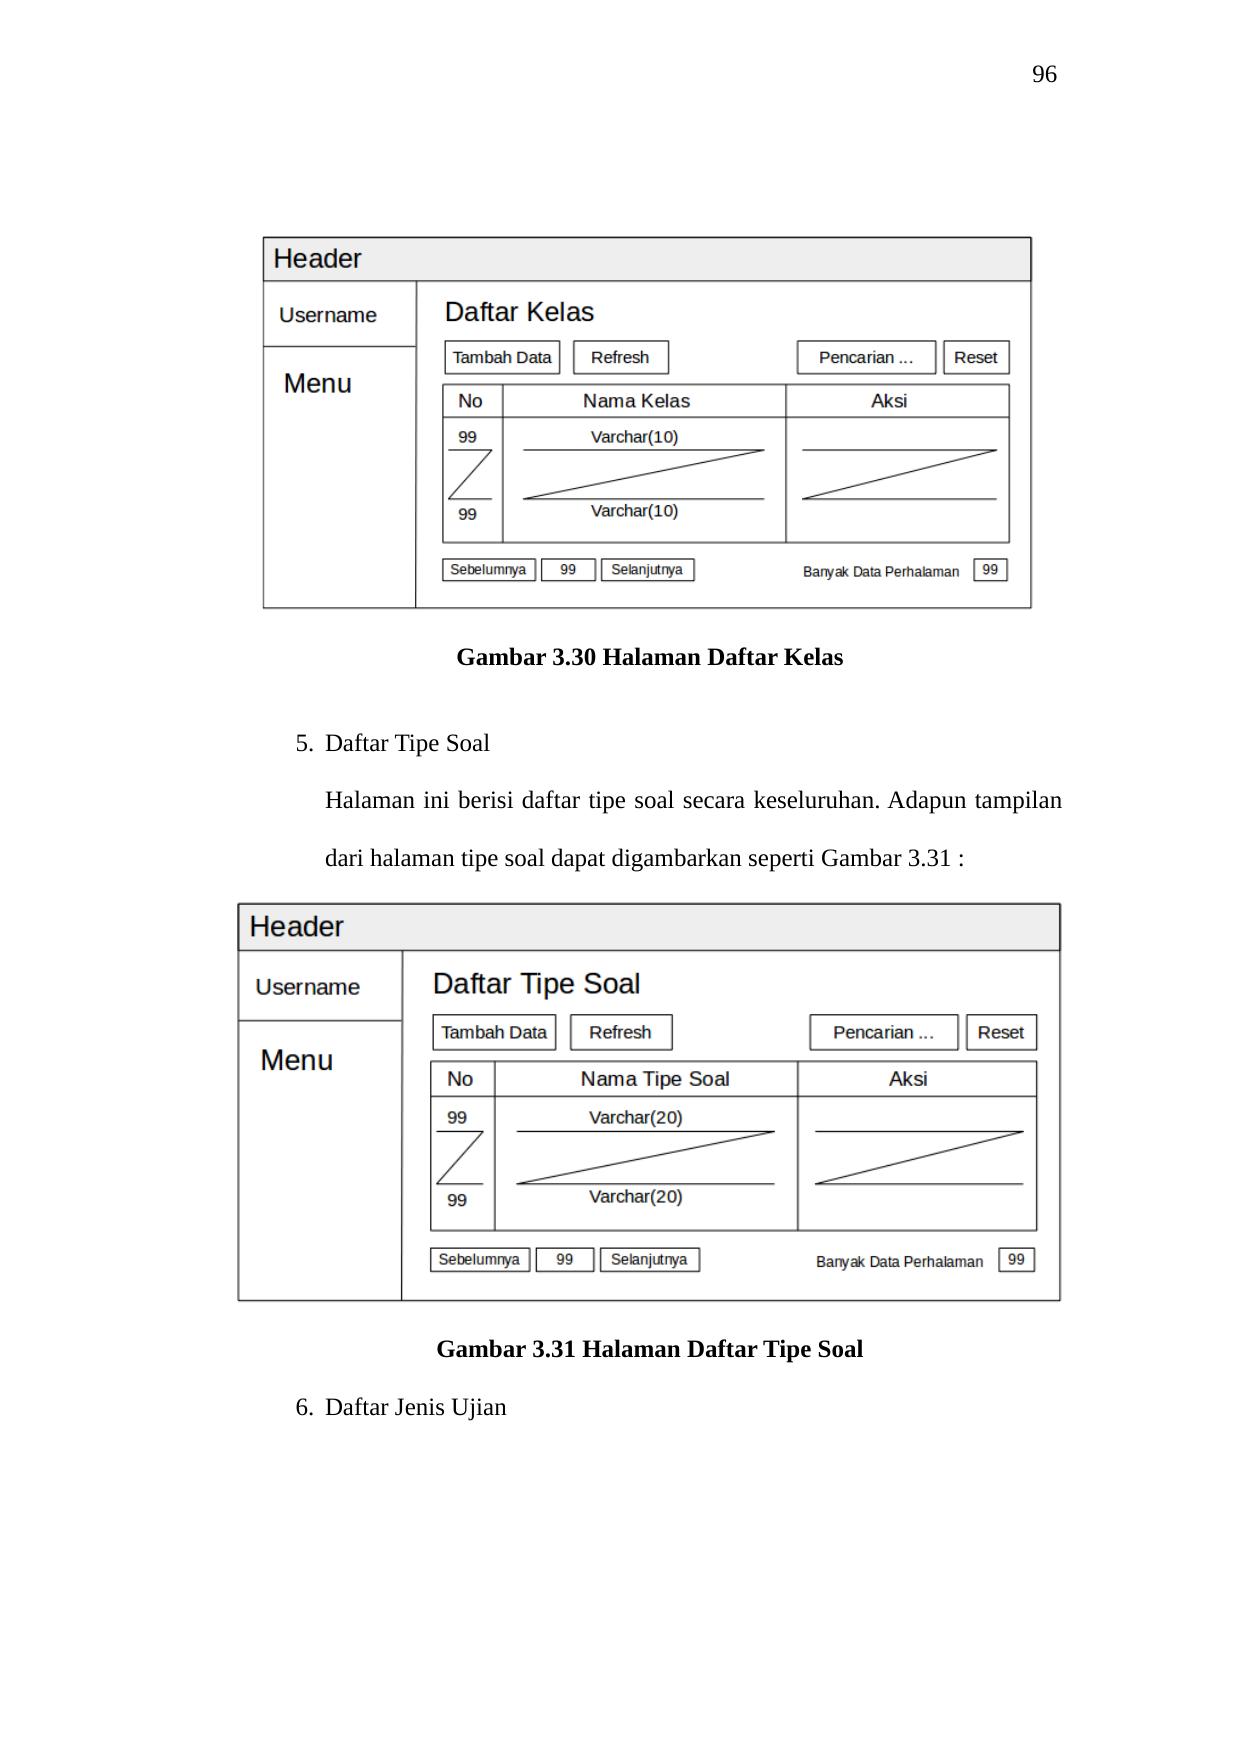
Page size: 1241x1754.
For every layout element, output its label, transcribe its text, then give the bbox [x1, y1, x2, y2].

picture [262, 236, 1037, 613]
list Daftar Jenis Ujian [295, 1392, 1063, 1420]
list Halaman ini berisi daftar tipe soal secara keseluruhan. Adapun tampilan dari halaman tipe soal dapat digambarkan seperti Gambar 3.31 : [295, 785, 1063, 872]
picture [236, 900, 1064, 1306]
text Gambar 3.31 Halaman Daftar Tipe Soal [236, 1306, 1063, 1363]
text Gambar 3.30 Halaman Daftar Kelas [236, 236, 1063, 670]
list Daftar Tipe Soal [295, 728, 1063, 757]
